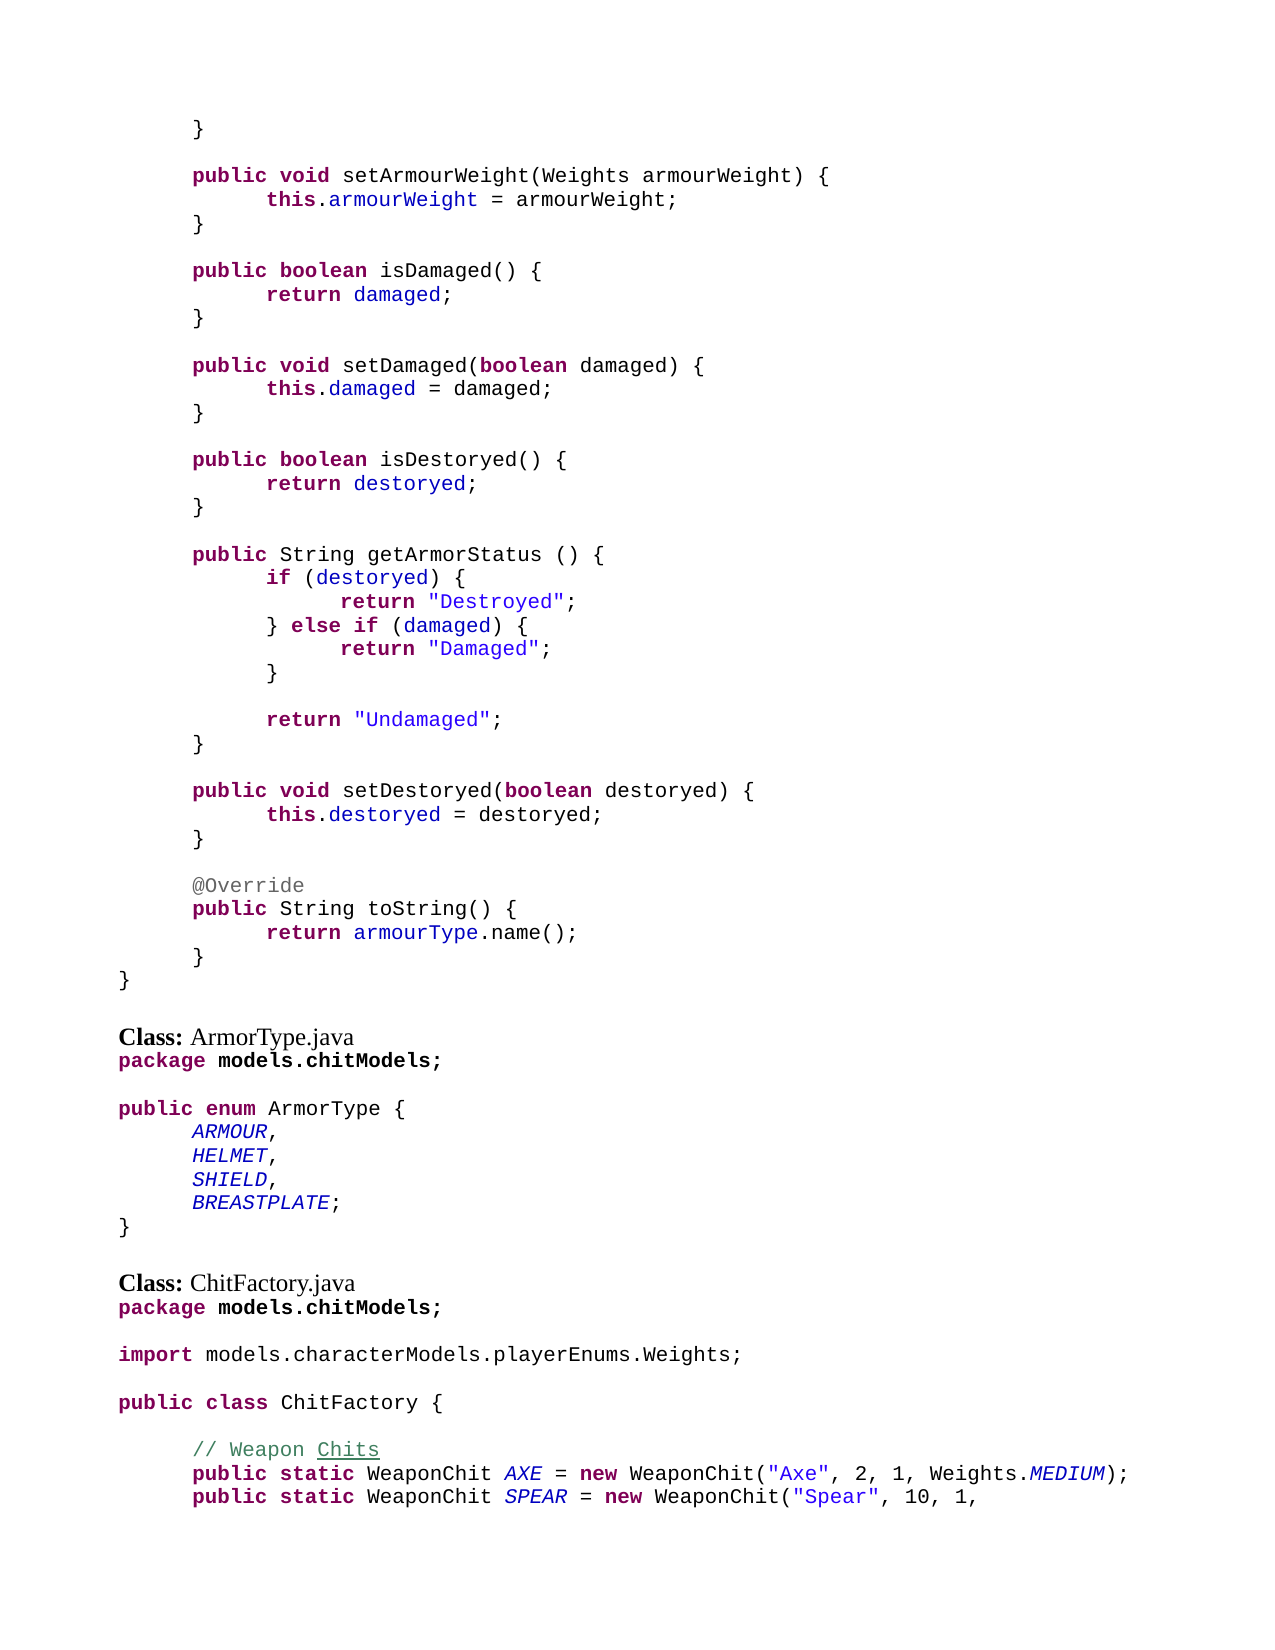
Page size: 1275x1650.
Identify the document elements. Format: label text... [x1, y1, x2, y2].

text } [118, 827, 1157, 851]
text package models.chitModels; [118, 1051, 1157, 1074]
text return "Undamaged"; [118, 709, 1157, 733]
text BREASTPLATE; [118, 1192, 1157, 1216]
text } [118, 733, 1157, 757]
text // Weapon Chits [118, 1439, 1157, 1463]
text public String toString() { [118, 898, 1157, 922]
text @Override [118, 875, 1157, 898]
text Class: ChitFactory.java [118, 1268, 1157, 1297]
text } [118, 402, 1157, 426]
text } [118, 662, 1157, 686]
text public void setDamaged(boolean damaged) { [118, 354, 1157, 378]
text this.destoryed = destoryed; [118, 804, 1157, 827]
text } [118, 1216, 1157, 1240]
text this.armourWeight = armourWeight; [118, 189, 1157, 213]
text this.damaged = damaged; [118, 378, 1157, 402]
text package models.chitModels; [118, 1297, 1157, 1321]
text public void setArmourWeight(Weights armourWeight) { [118, 165, 1157, 189]
text return damaged; [118, 284, 1157, 307]
text public boolean isDamaged() { [118, 260, 1157, 284]
text } [118, 946, 1157, 969]
text public enum ArmorType { [118, 1098, 1157, 1121]
text HELMET, [118, 1145, 1157, 1169]
text } [118, 496, 1157, 520]
text return armourType.name(); [118, 922, 1157, 946]
text } [118, 969, 1157, 993]
text return destoryed; [118, 473, 1157, 496]
text return "Destroyed"; [118, 591, 1157, 615]
text public static WeaponChit AXE = new WeaponChit("Axe", 2, 1, Weights.MEDIUM); [118, 1463, 1157, 1486]
text public boolean isDestoryed() { [118, 449, 1157, 473]
text } else if (damaged) { [118, 615, 1157, 638]
text SHIELD, [118, 1169, 1157, 1192]
text public void setDestoryed(boolean destoryed) { [118, 780, 1157, 804]
text } [118, 118, 1157, 142]
text public class ChitFactory { [118, 1392, 1157, 1415]
text ARMOUR, [118, 1121, 1157, 1145]
text return "Damaged"; [118, 638, 1157, 662]
text public static WeaponChit SPEAR = new WeaponChit("Spear", 10, 1, [118, 1486, 1157, 1510]
text } [118, 213, 1157, 236]
text import models.characterModels.playerEnums.Weights; [118, 1344, 1157, 1368]
text if (destoryed) { [118, 567, 1157, 591]
text } [118, 307, 1157, 331]
text public String getArmorStatus () { [118, 544, 1157, 567]
text Class: ArmorType.java [118, 1022, 1157, 1051]
